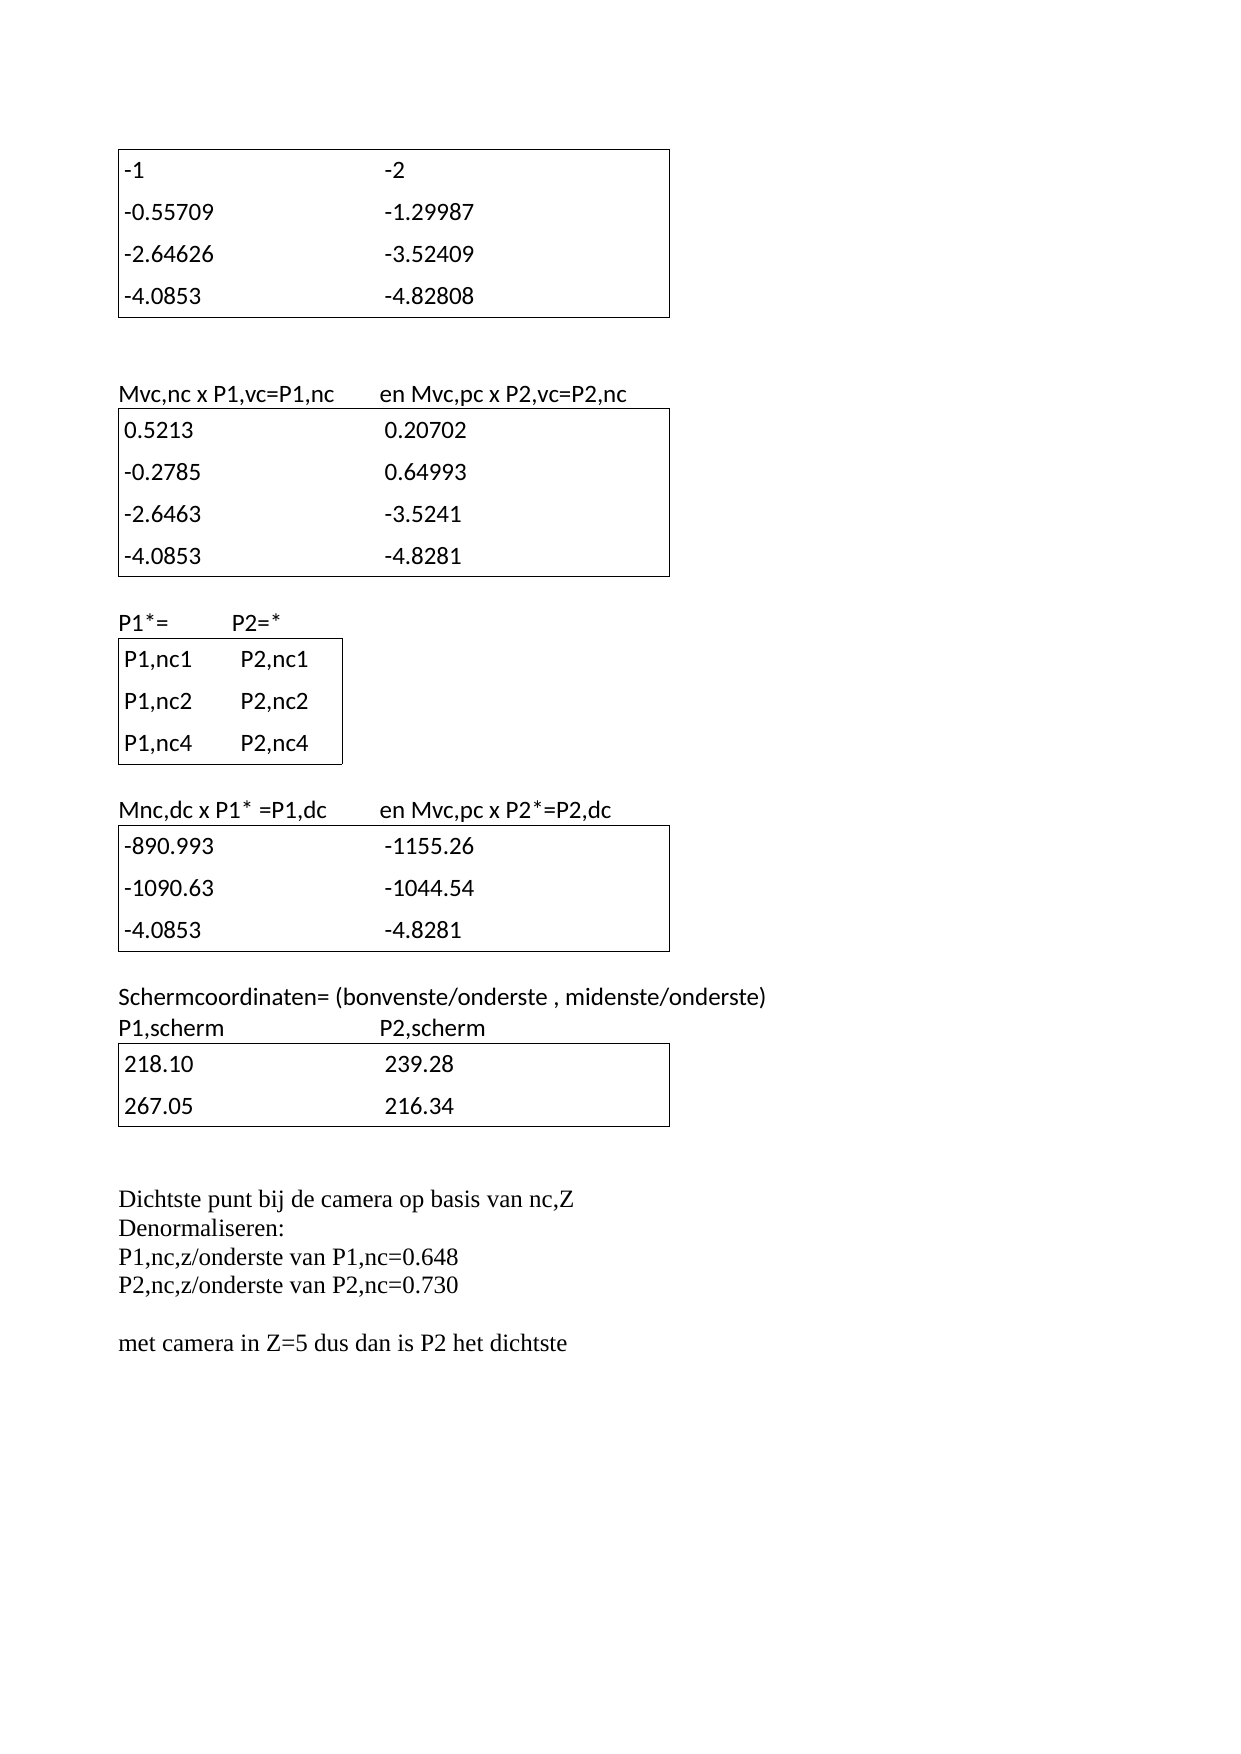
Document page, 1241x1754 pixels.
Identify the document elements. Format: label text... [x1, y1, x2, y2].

table_cell -4.8281 [379, 909, 669, 951]
text Mnc,dc x P1* =P1,dc en Mvc,pc x P2*=P2,dc [118, 794, 1122, 825]
table_cell -4.0853 [119, 909, 378, 951]
table_cell -4.0853 [119, 275, 378, 317]
table_header 0.20702 [379, 409, 669, 450]
text Schermcoordinaten= (bonvenste/onderste , midenste/onderste) [118, 981, 1122, 1012]
table_header -890.993 [119, 826, 378, 867]
table_cell -0.2785 [119, 450, 378, 492]
table_cell -2.64626 [119, 233, 378, 275]
text Mvc,nc x P1,vc=P1,nc en Mvc,pc x P2,vc=P2,nc [118, 378, 1122, 408]
table_cell P1,nc4 [119, 722, 234, 763]
table_cell -3.52409 [379, 233, 669, 275]
table_cell P2,nc4 [235, 722, 342, 763]
table_cell -1044.54 [379, 867, 669, 909]
table_cell 267.05 [119, 1085, 378, 1126]
table_header P2,nc1 [235, 639, 342, 679]
table_cell -1090.63 [119, 867, 378, 909]
text Denormaliseren: [118, 1213, 1122, 1242]
table_cell -2.6463 [119, 493, 378, 534]
text met camera in Z=5 dus dan is P2 het dichtste [118, 1328, 1122, 1357]
table_cell 216.34 [379, 1085, 669, 1126]
text P1*= P2=* [118, 607, 1122, 637]
table_cell -4.82808 [379, 275, 669, 317]
table_header P1,nc1 [119, 639, 234, 679]
text P1,nc,z/onderste van P1,nc=0.648 [118, 1242, 1122, 1270]
table_cell -1.29987 [379, 191, 669, 233]
table_header -2 [379, 150, 669, 191]
table_cell -4.0853 [119, 534, 378, 576]
table_header 239.28 [379, 1044, 669, 1084]
table_cell -3.5241 [379, 493, 669, 534]
table_header -1155.26 [379, 826, 669, 867]
table_header 218.10 [119, 1044, 378, 1084]
text P1,scherm P2,scherm [118, 1012, 1122, 1042]
table_header 0.5213 [119, 409, 378, 450]
table_cell 0.64993 [379, 450, 669, 492]
text P2,nc,z/onderste van P2,nc=0.730 [118, 1270, 1122, 1299]
table_cell P2,nc2 [235, 680, 342, 722]
table_cell -0.55709 [119, 191, 378, 233]
table_cell -4.8281 [379, 534, 669, 576]
table_header -1 [119, 150, 378, 191]
table_cell P1,nc2 [119, 680, 234, 722]
text Dichtste punt bij de camera op basis van nc,Z [118, 1184, 1122, 1213]
